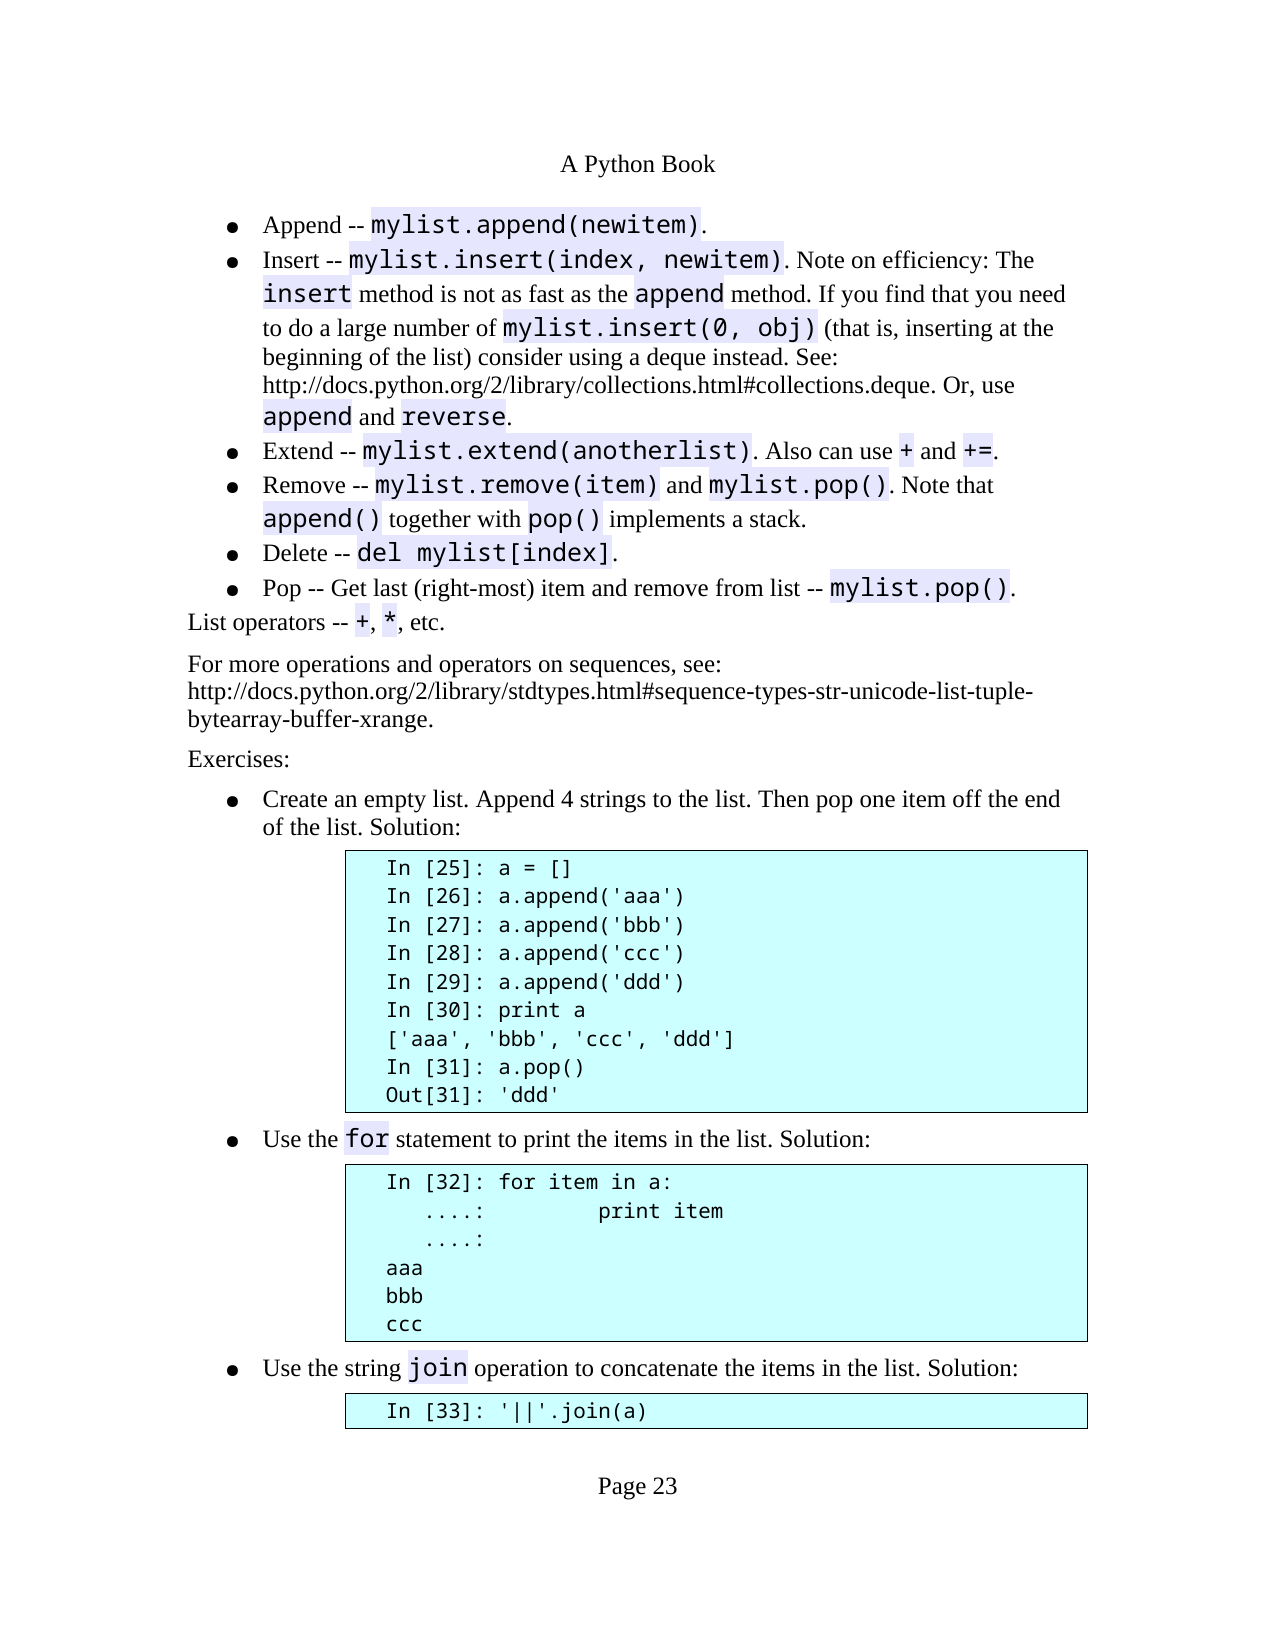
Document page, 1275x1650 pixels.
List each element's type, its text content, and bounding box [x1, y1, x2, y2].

list Pop -- Get last (right-most) item and remove from list -- mylist.pop(). [1010, 569, 1087, 603]
list Remove -- mylist.remove(item) and mylist.pop(). Note that append() together with pop() implements a stack. [225, 467, 375, 535]
list Remove -- mylist.remove(item) and mylist.pop(). Note that append() together with pop() implements a stack. [603, 467, 1087, 535]
list Use the string join operation to concatenate the items in the list. Solution: [468, 1350, 1087, 1384]
list In [25]: a = [] In [26]: a.append('aaa') In [27]: a.append('bbb') In [28]: a.append('ccc') In [29]: a.append('ddd') In [30]: print a ['aaa', 'bbb', 'ccc', 'ddd'] In [31]: a.pop() Out[31]: 'ddd' [346, 851, 1087, 1112]
list Append -- mylist.append(newitem). [701, 207, 1087, 241]
list Extend -- mylist.extend(anotherlist). Also can use + and +=. [993, 433, 1087, 467]
list Remove -- mylist.remove(item) and mylist.pop(). Note that append() together with pop() implements a stack. [382, 501, 528, 535]
text For more operations and operators on sequences, see: http://docs.python.org/2/library/stdtypes.html#sequence-types-str-unicode-list-tuple-bytearray-buffer-xrange. [187, 650, 1087, 733]
text List operators -- +, *, etc. [187, 603, 355, 637]
list Delete -- del mylist[index]. [225, 535, 357, 569]
list Extend -- mylist.extend(anotherlist). Also can use + and +=. [914, 433, 963, 467]
list Use the for statement to print the items in the list. Solution: [389, 1121, 1087, 1155]
list Append -- mylist.append(newitem). [225, 207, 371, 241]
text Exercises: [187, 745, 1087, 773]
list Pop -- Get last (right-most) item and remove from list -- mylist.pop(). [225, 569, 830, 603]
text List operators -- +, *, etc. [397, 603, 1087, 637]
list Extend -- mylist.extend(anotherlist). Also can use + and +=. [225, 433, 363, 467]
list Create an empty list. Append 4 strings to the list. Then pop one item off the end of the list. Solution: [225, 786, 1087, 841]
list In [32]: for item in a: ....: print item ....: aaa bbb ccc [346, 1165, 1087, 1341]
list Use the string join operation to concatenate the items in the list. Solution: [225, 1350, 408, 1384]
list Delete -- del mylist[index]. [612, 535, 1087, 569]
list Insert -- mylist.insert(index, newitem). Note on efficiency: The insert method is not as fast as the append method. If you find that you need to do a large number of mylist.insert(0, obj) (that is, inserting at the beginning of the list) consider using a deque instead. See: http://docs.python.org/2/library/collections.html#collections.deque. Or, use append and reverse. [225, 241, 1087, 433]
list Extend -- mylist.extend(anotherlist). Also can use + and +=. [752, 433, 899, 467]
list Use the for statement to print the items in the list. Solution: [225, 1121, 344, 1155]
list In [33]: '||'.join(a) [346, 1394, 1087, 1428]
